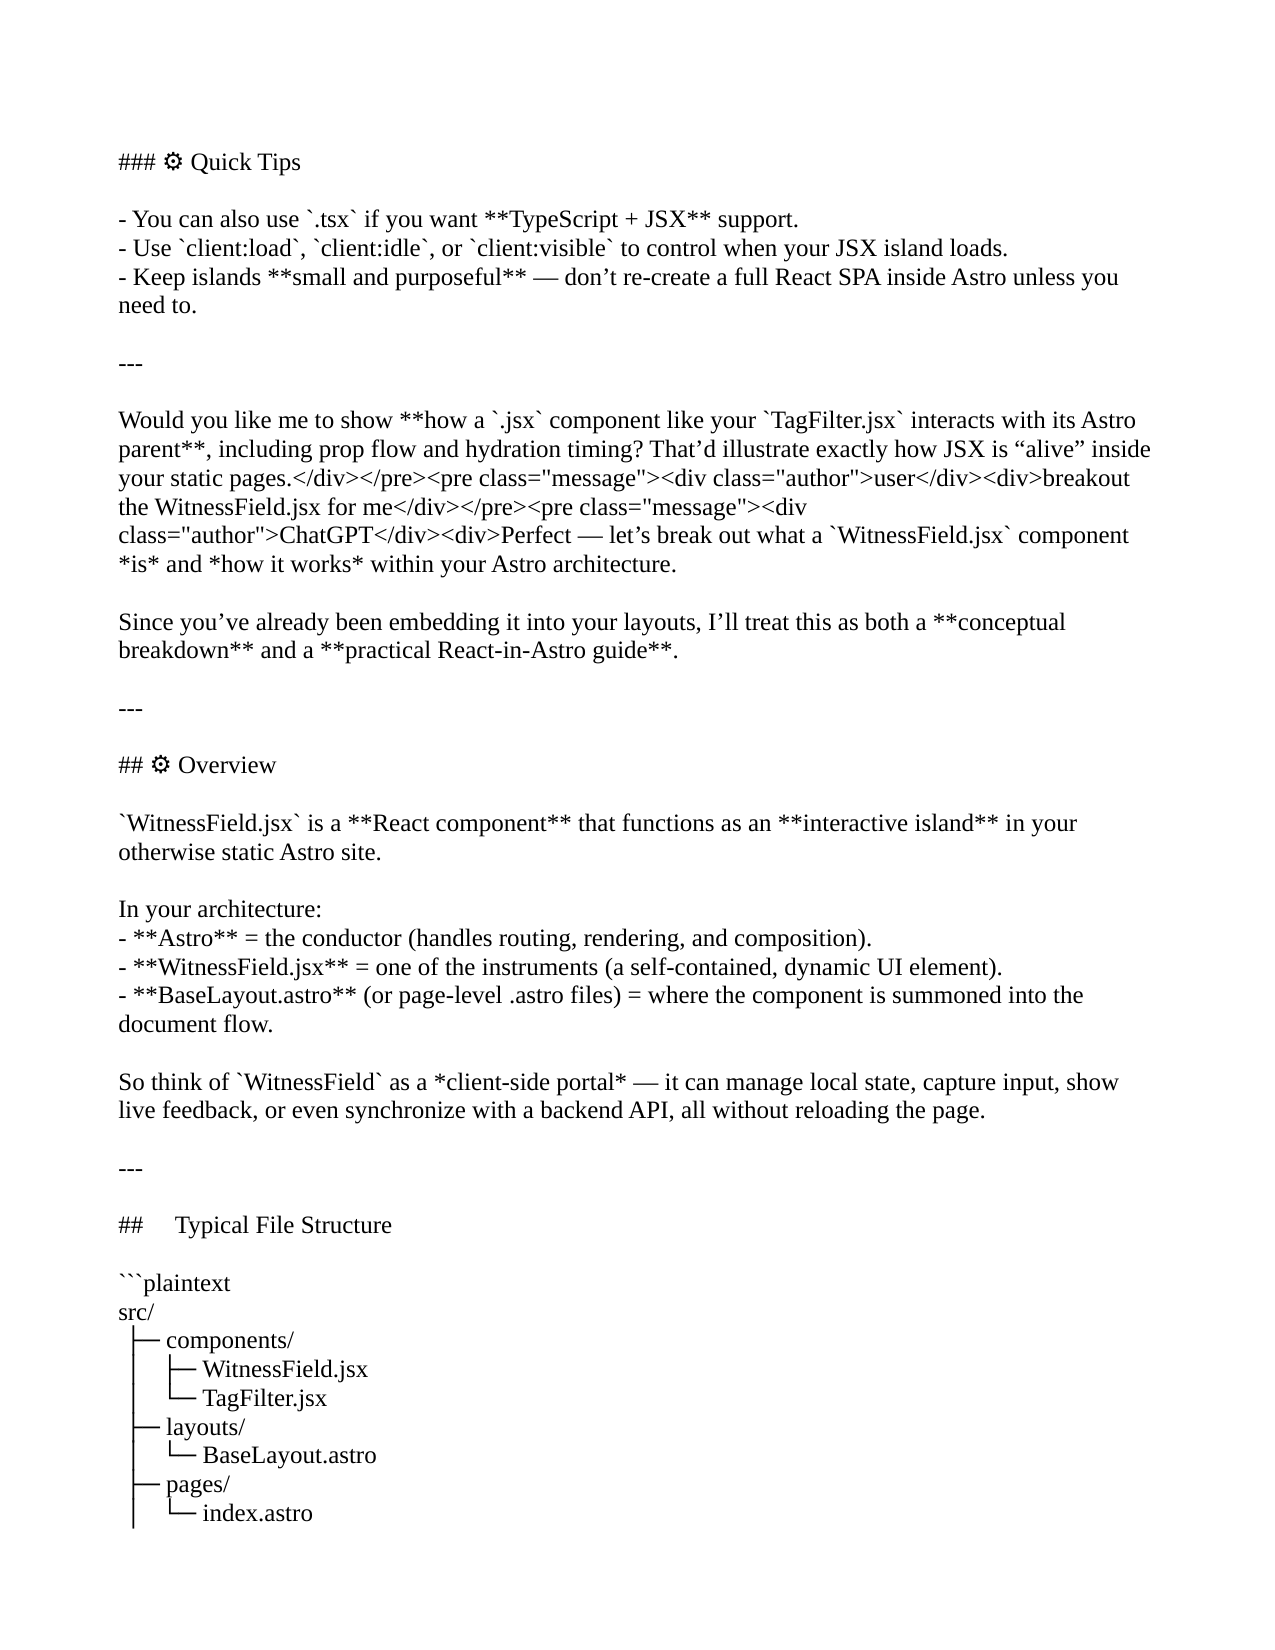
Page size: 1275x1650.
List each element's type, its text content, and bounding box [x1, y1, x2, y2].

text --- [118, 1153, 1157, 1182]
text ├─ pages/ [118, 1469, 132, 1498]
text --- [118, 693, 1157, 722]
text Would you like me to show **how a `.jsx` component like your `TagFilter.jsx` interacts with its Astro parent**, including prop flow and hydration timing? That’d illustrate exactly how JSX is “alive” inside your static pages.</div></pre><pre class="message"><div class="author">user</div><div>breakout the WitnessField.jsx for me</div></pre><pre class="message"><div class="author">ChatGPT</div><div>Perfect — let’s break out what a `WitnessField.jsx` component *is* and *how it works* within your Astro architecture. [118, 406, 1157, 578]
text ## ⚙️ Overview [118, 751, 1157, 779]
text ├─ components/ [118, 1326, 132, 1354]
text ├─ components/ [134, 1326, 1157, 1354]
text - **WitnessField.jsx** = one of the instruments (a self-contained, dynamic UI element). [118, 952, 1157, 981]
text │ └─ index.astro [118, 1498, 132, 1527]
text ├─ pages/ [134, 1469, 1157, 1498]
text │ ├─ WitnessField.jsx [134, 1354, 169, 1383]
text - You can also use `.tsx` if you want **TypeScript + JSX** support. [118, 204, 1157, 233]
text │ └─ TagFilter.jsx [118, 1383, 132, 1412]
text - Use `client:load`, `client:idle`, or `client:visible` to control when your JSX island loads. [118, 233, 1157, 262]
text Since you’ve already been embedding it into your layouts, I’ll treat this as both a **conceptual breakdown** and a **practical React-in-Astro guide**. [118, 607, 1157, 664]
text - Keep islands **small and purposeful** — don’t re-create a full React SPA inside Astro unless you need to. [118, 262, 1157, 319]
text In your architecture: [118, 894, 1157, 923]
text │ ├─ WitnessField.jsx [171, 1354, 1157, 1383]
text `WitnessField.jsx` is a **React component** that functions as an **interactive island** in your otherwise static Astro site. [118, 808, 1157, 866]
text src/ [118, 1297, 1157, 1326]
text ```plaintext [118, 1268, 1157, 1297]
text - **Astro** = the conductor (handles routing, rendering, and composition). [118, 923, 1157, 952]
text - **BaseLayout.astro** (or page-level .astro files) = where the component is summoned into the document flow. [118, 981, 1157, 1038]
text ### ⚙️ Quick Tips [118, 147, 1157, 176]
text │ └─ index.astro [134, 1498, 1157, 1527]
text ├─ layouts/ [134, 1412, 1157, 1441]
text So think of `WitnessField` as a *client-side portal* — it can manage local state, capture input, show live feedback, or even synchronize with a backend API, all without reloading the page. [118, 1067, 1157, 1124]
text │ └─ TagFilter.jsx [134, 1383, 1157, 1412]
text │ └─ BaseLayout.astro [134, 1441, 1157, 1469]
text ├─ layouts/ [118, 1412, 132, 1441]
text ## 🧩 Typical File Structure [118, 1211, 1157, 1239]
text --- [118, 348, 1157, 377]
